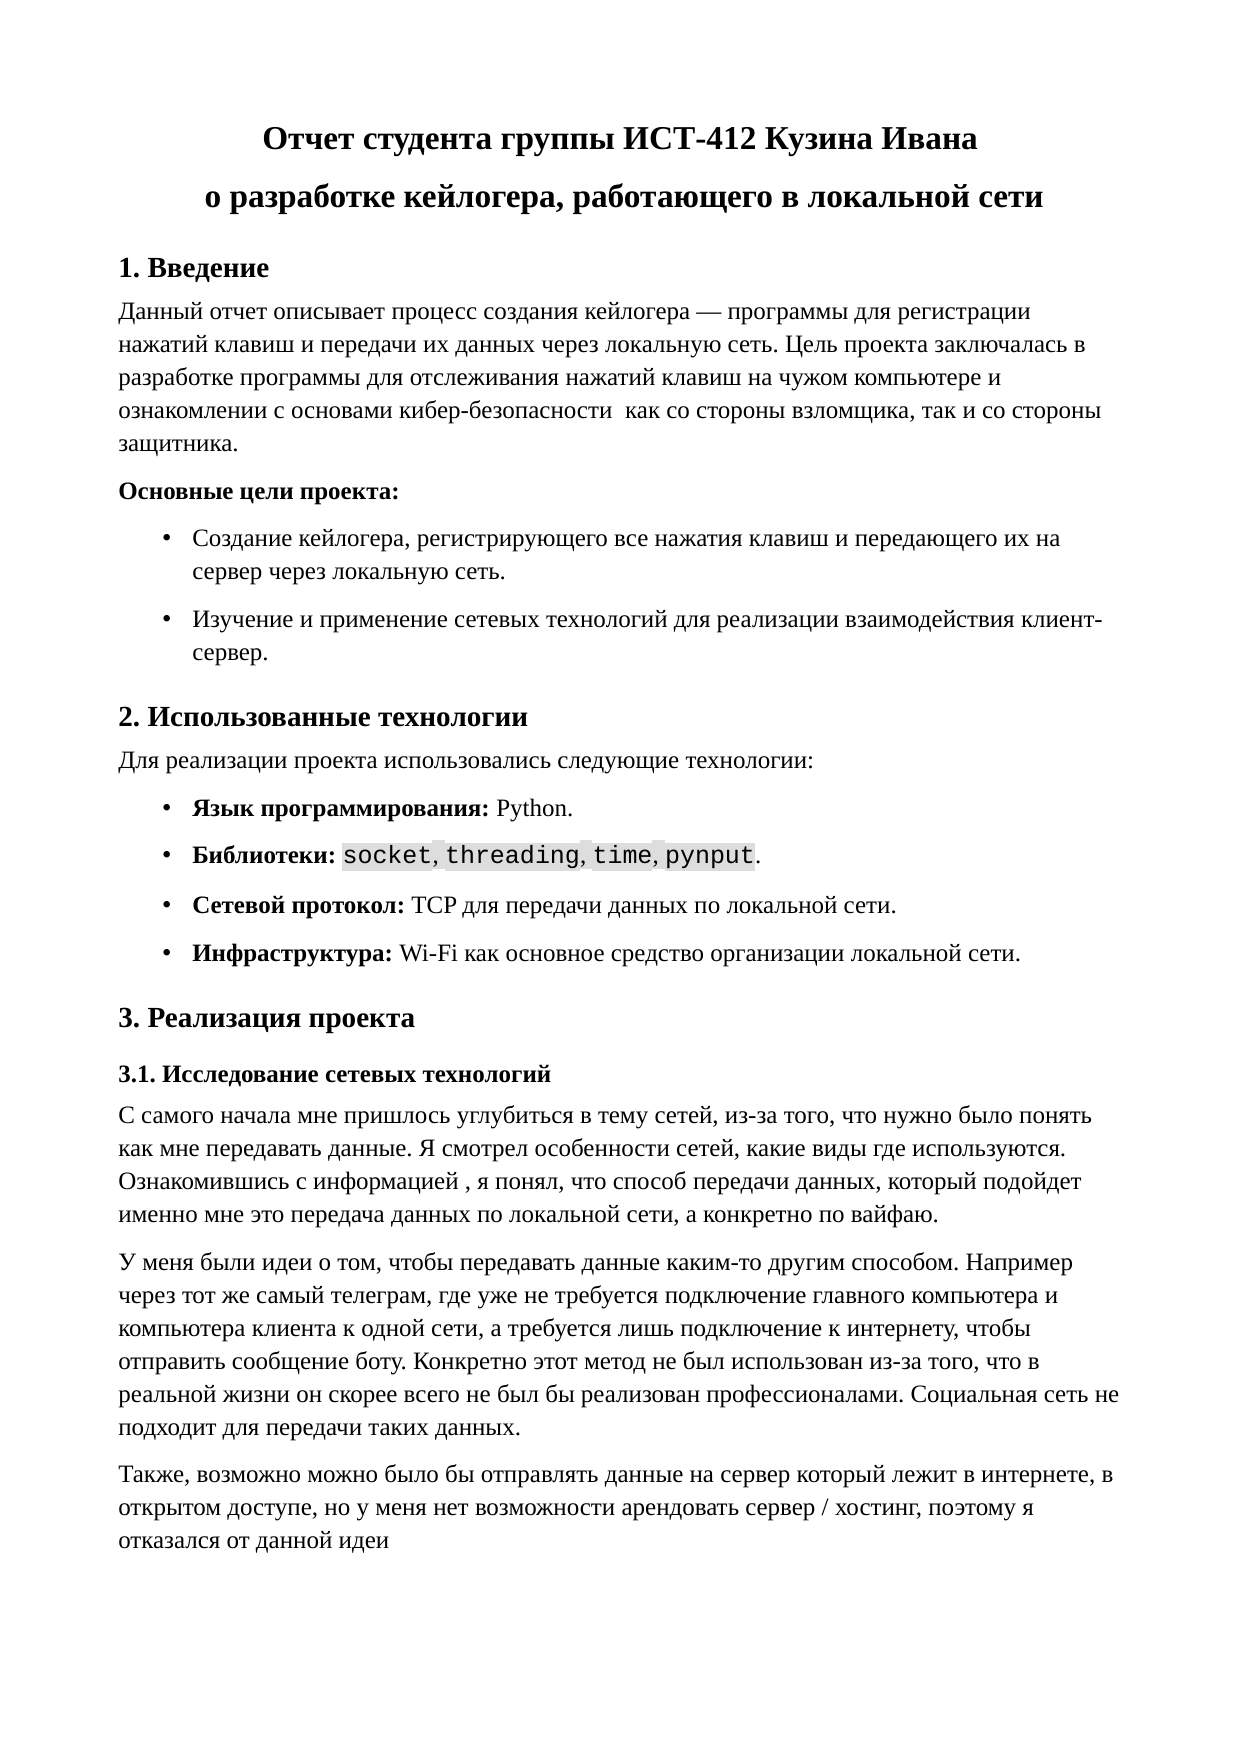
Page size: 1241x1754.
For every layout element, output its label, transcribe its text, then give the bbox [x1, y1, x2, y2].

list Библиотеки: socket, threading, time, pynput. [162, 840, 1122, 871]
text Отчет студента группы ИСТ-412 Кузина Ивана [118, 118, 1122, 156]
list Изучение и применение сетевых технологий для реализации взаимодействия клиент-сервер. [162, 604, 1122, 666]
text Для реализации проекта использовались следующие технологии: [118, 745, 1122, 774]
text Также, возможно можно было бы отправлять данные на сервер который лежит в интернете, в открытом доступе, но у меня нет возможности арендовать сервер / хостинг, поэтому я отказался от данной идеи [118, 1459, 1122, 1554]
subtitle 3. Реализация проекта [118, 1000, 1122, 1034]
subtitle 3.1. Исследование сетевых технологий [118, 1059, 1122, 1087]
text С самого начала мне пришлось углубиться в тему сетей, из-за того, что нужно было понять как мне передавать данные. Я смотрел особенности сетей, какие виды где используются. Ознакомившись с информацией , я понял, что способ передачи данных, который подойдет именно мне это передача данных по локальной сети, а конкретно по вайфаю. [118, 1100, 1122, 1228]
subtitle 1. Введение [118, 250, 1122, 283]
text У меня были идеи о том, чтобы передавать данные каким-то другим способом. Например через тот же самый телеграм, где уже не требуется подключение главного компьютера и компьютера клиента к одной сети, а требуется лишь подключение к интернету, чтобы отправить сообщение боту. Конкретно этот метод не был использован из-за того, что в реальной жизни он скорее всего не был бы реализован профессионалами. Социальная сеть не подходит для передачи таких данных. [118, 1247, 1122, 1441]
list Язык программирования: Python. [162, 793, 1122, 822]
text о разработке кейлогера, работающего в локальной сети [118, 177, 1122, 215]
list Создание кейлогера, регистрирующего все нажатия клавиш и передающего их на сервер через локальную сеть. [162, 523, 1122, 585]
list Сетевой протокол: TCP для передачи данных по локальной сети. [162, 890, 1122, 919]
subtitle 2. Использованные технологии [118, 699, 1122, 733]
text Основные цели проекта: [118, 476, 1122, 504]
text Данный отчет описывает процесс создания кейлогера — программы для регистрации нажатий клавиш и передачи их данных через локальную сеть. Цель проекта заключалась в разработке программы для отслеживания нажатий клавиш на чужом компьютере и ознакомлении с основами кибер-безопасности как со стороны взломщика, так и со стороны защитника. [118, 296, 1122, 457]
list Инфраструктура: Wi-Fi как основное средство организации локальной сети. [162, 938, 1122, 967]
